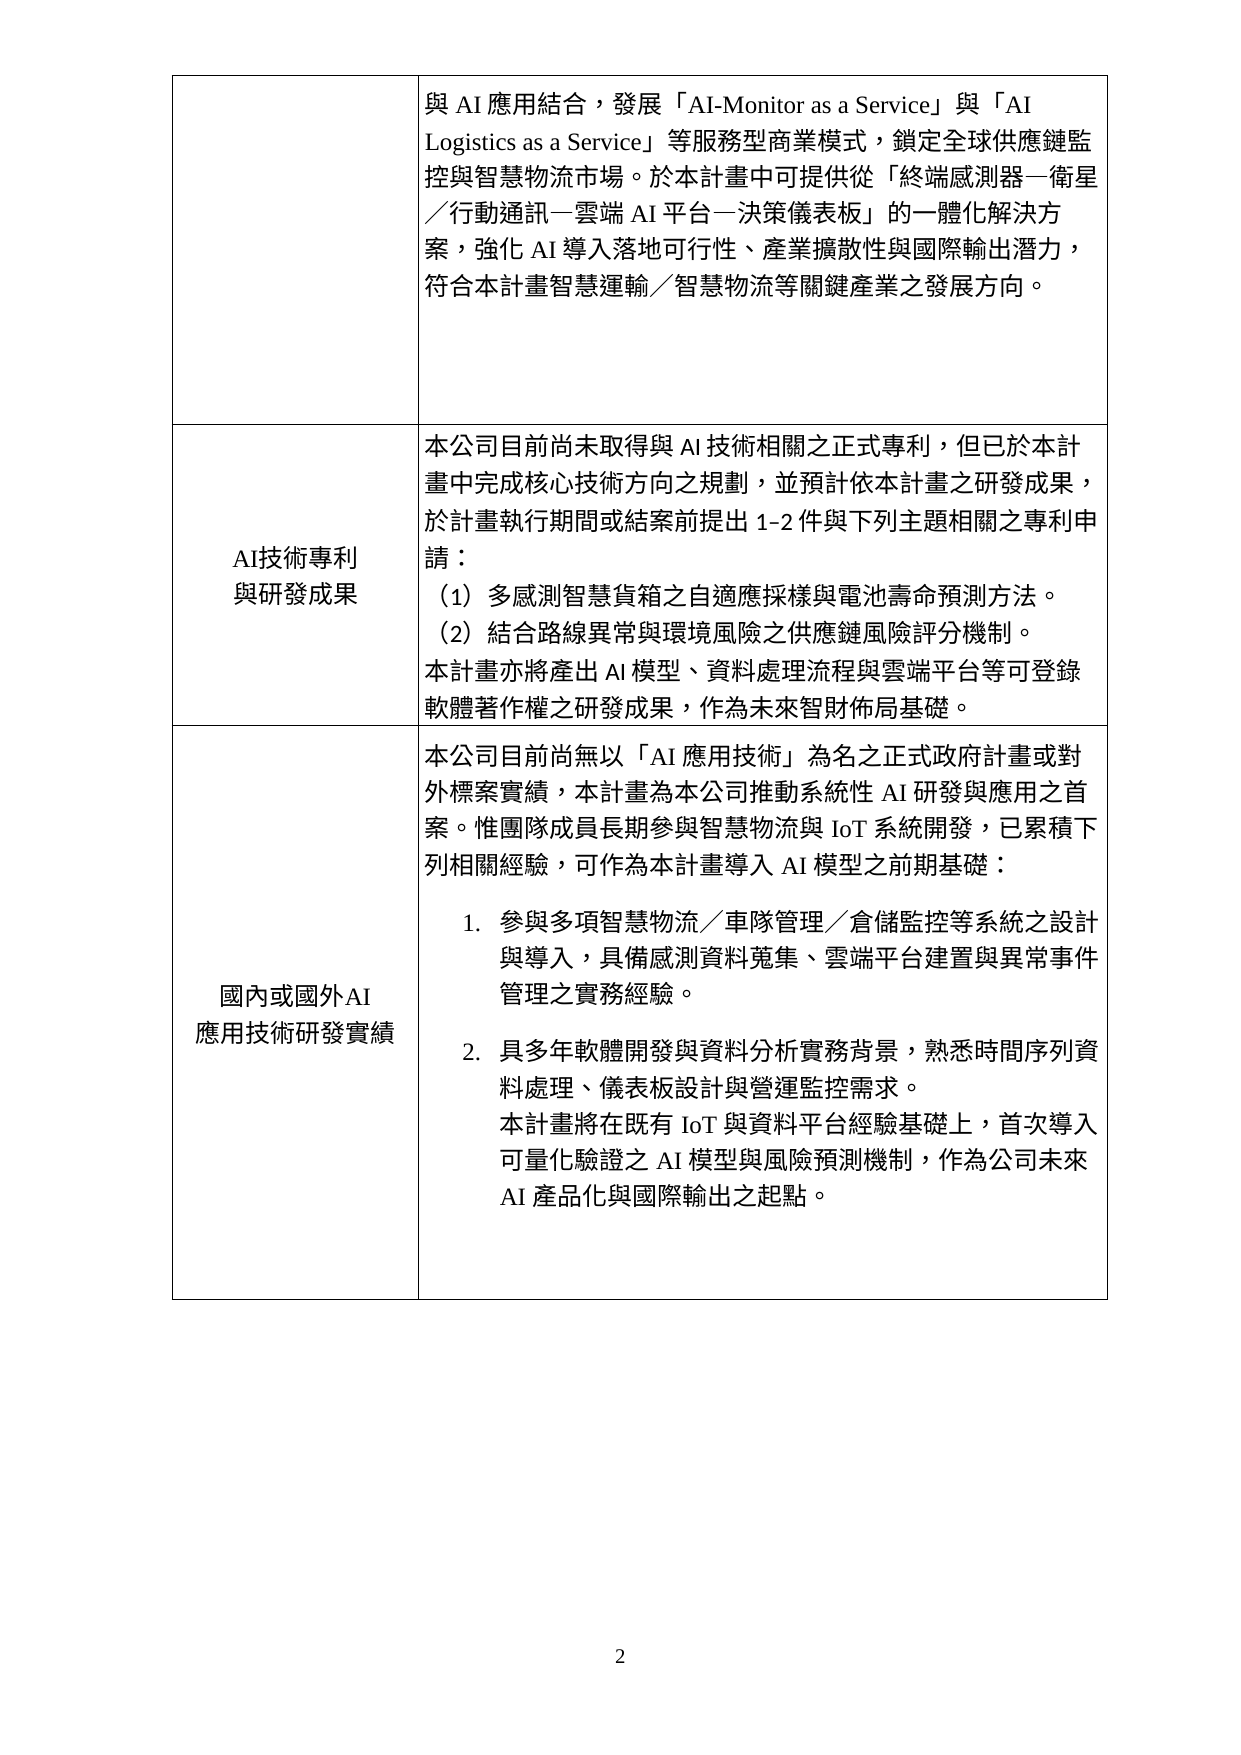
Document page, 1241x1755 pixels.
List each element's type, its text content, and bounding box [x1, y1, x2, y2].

table_cell 與 AI 應用結合，發展「AI-Monitor as a Service」與「AI Logistics as a Service」等服務型商業模式，鎖定全球供應鏈監控與智慧物流市場。於本計畫中可提供從「終端感測器—衛星／行動通訊—雲端 AI 平台—決策儀表板」的一體化解決方案，強化 AI 導入落地可行性、產業擴散性與國際輸出潛力，符合本計畫智慧運輸／智慧物流等關鍵產業之發展方向。 [419, 76, 1107, 424]
table_cell 國內或國外AI 應用技術研發實績 [173, 726, 418, 1298]
table_cell 本公司目前尚未取得與 AI 技術相關之正式專利，但已於本計畫中完成核心技術方向之規劃，並預計依本計畫之研發成果，於計畫執行期間或結案前提出 1–2 件與下列主題相關之專利申請： （1）多感測智慧貨箱之自適應採樣與電池壽命預測方法。 （2）結合路線異常與環境風險之供應鏈風險評分機制。 本計畫亦將產出 AI 模型、資料處理流程與雲端平台等可登錄軟體著作權之研發成果，作為未來智財佈局基礎。 [419, 425, 1107, 725]
table_cell AI技術專利 與研發成果 [173, 425, 418, 725]
table_cell 本公司目前尚無以「AI 應用技術」為名之正式政府計畫或對外標案實績，本計畫為本公司推動系統性 AI 研發與應用之首案。惟團隊成員長期參與智慧物流與 IoT 系統開發，已累積下列相關經驗，可作為本計畫導入 AI 模型之前期基礎： 參與多項智慧物流／車隊管理／倉儲監控等系統之設計與導入，具備感測資料蒐集、雲端平台建置與異常事件管理之實務經驗。 具多年軟體開發與資料分析實務背景，熟悉時間序列資料處理、儀表板設計與營運監控需求。 本計畫將在既有 IoT 與資料平台經驗基礎上，首次導入可量化驗證之 AI 模型與風險預測機制，作為公司未來 AI 產品化與國際輸出之起點。 [419, 726, 1107, 1298]
table_cell [173, 76, 418, 424]
